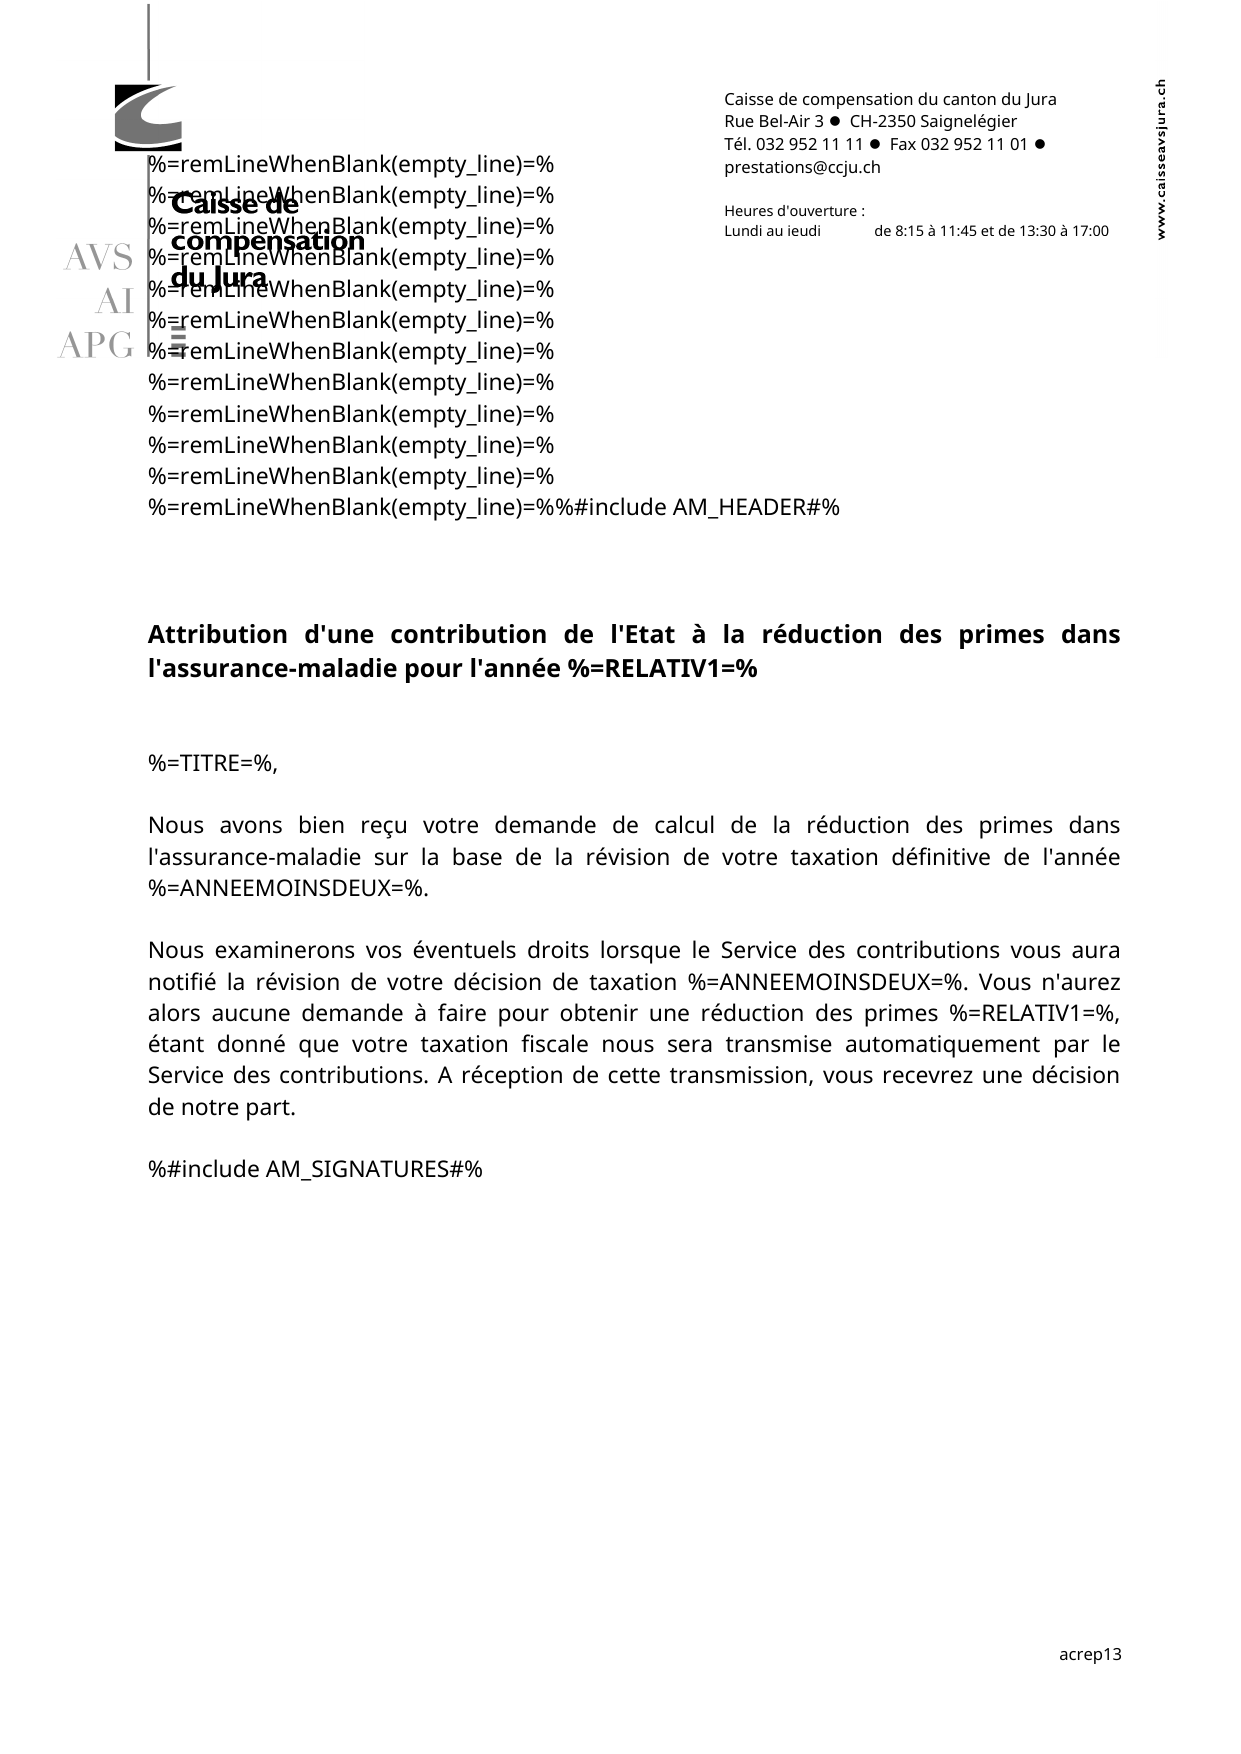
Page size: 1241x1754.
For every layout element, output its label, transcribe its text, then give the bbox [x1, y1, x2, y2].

text Attribution d'une contribution de l'Etat à la réduction des primes dans l'assurance‑maladie pour l'année %=RELATIV1=% [148, 616, 1122, 684]
picture [294, 348, 300, 358]
picture [275, 346, 282, 358]
picture [206, 348, 212, 358]
picture [335, 351, 342, 357]
text %#include AM_SIGNATURES#% [148, 1153, 1122, 1184]
text %=remLineWhenBlank(empty_line)=% [148, 335, 1122, 366]
text %=remLineWhenBlank(empty_line)=% [366, 241, 1122, 273]
text %=remLineWhenBlank(empty_line)=% [148, 429, 1122, 460]
text Nous avons bien reçu votre demande de calcul de la réduction des primes dans l'assurance-maladie sur la base de la révision de votre taxation définitive de l'année %=ANNEEMOINSDEUX=%. [148, 809, 1122, 903]
text %=remLineWhenBlank(empty_line)=% [148, 398, 1122, 429]
text %=remLineWhenBlank(empty_line)=% [366, 210, 683, 241]
text %=remLineWhenBlank(empty_line)=% [366, 179, 683, 210]
picture [214, 348, 220, 358]
picture [56, 1, 365, 358]
text Nous examinerons vos éventuels droits lorsque le Service des contributions vous aura notifié la révision de votre décision de taxation %=ANNEEMOINSDEUX=%. Vous n'aurez alors aucune demande à faire pour obtenir une réduction des primes %=RELATIV1=%, étant donné que votre taxation fiscale nous sera transmise automatiquement par le Service des contributions. A réception de cette transmission, vous recevrez une décision de notre part. [148, 934, 1122, 1122]
picture [335, 344, 342, 350]
text %=remLineWhenBlank(empty_line)=% [148, 366, 1122, 398]
text %=TITRE=%, [148, 747, 1122, 778]
picture [1155, 1, 1168, 358]
picture [245, 348, 251, 358]
text %=remLineWhenBlank(empty_line)=% [148, 460, 1122, 491]
text %=remLineWhenBlank(empty_line)=%%#include AM_HEADER#% [148, 491, 1122, 523]
picture [321, 348, 327, 358]
text %=remLineWhenBlank(empty_line)=% [366, 304, 1122, 335]
text %=remLineWhenBlank(empty_line)=% [366, 273, 1122, 304]
text %=remLineWhenBlank(empty_line)=% [366, 148, 683, 179]
